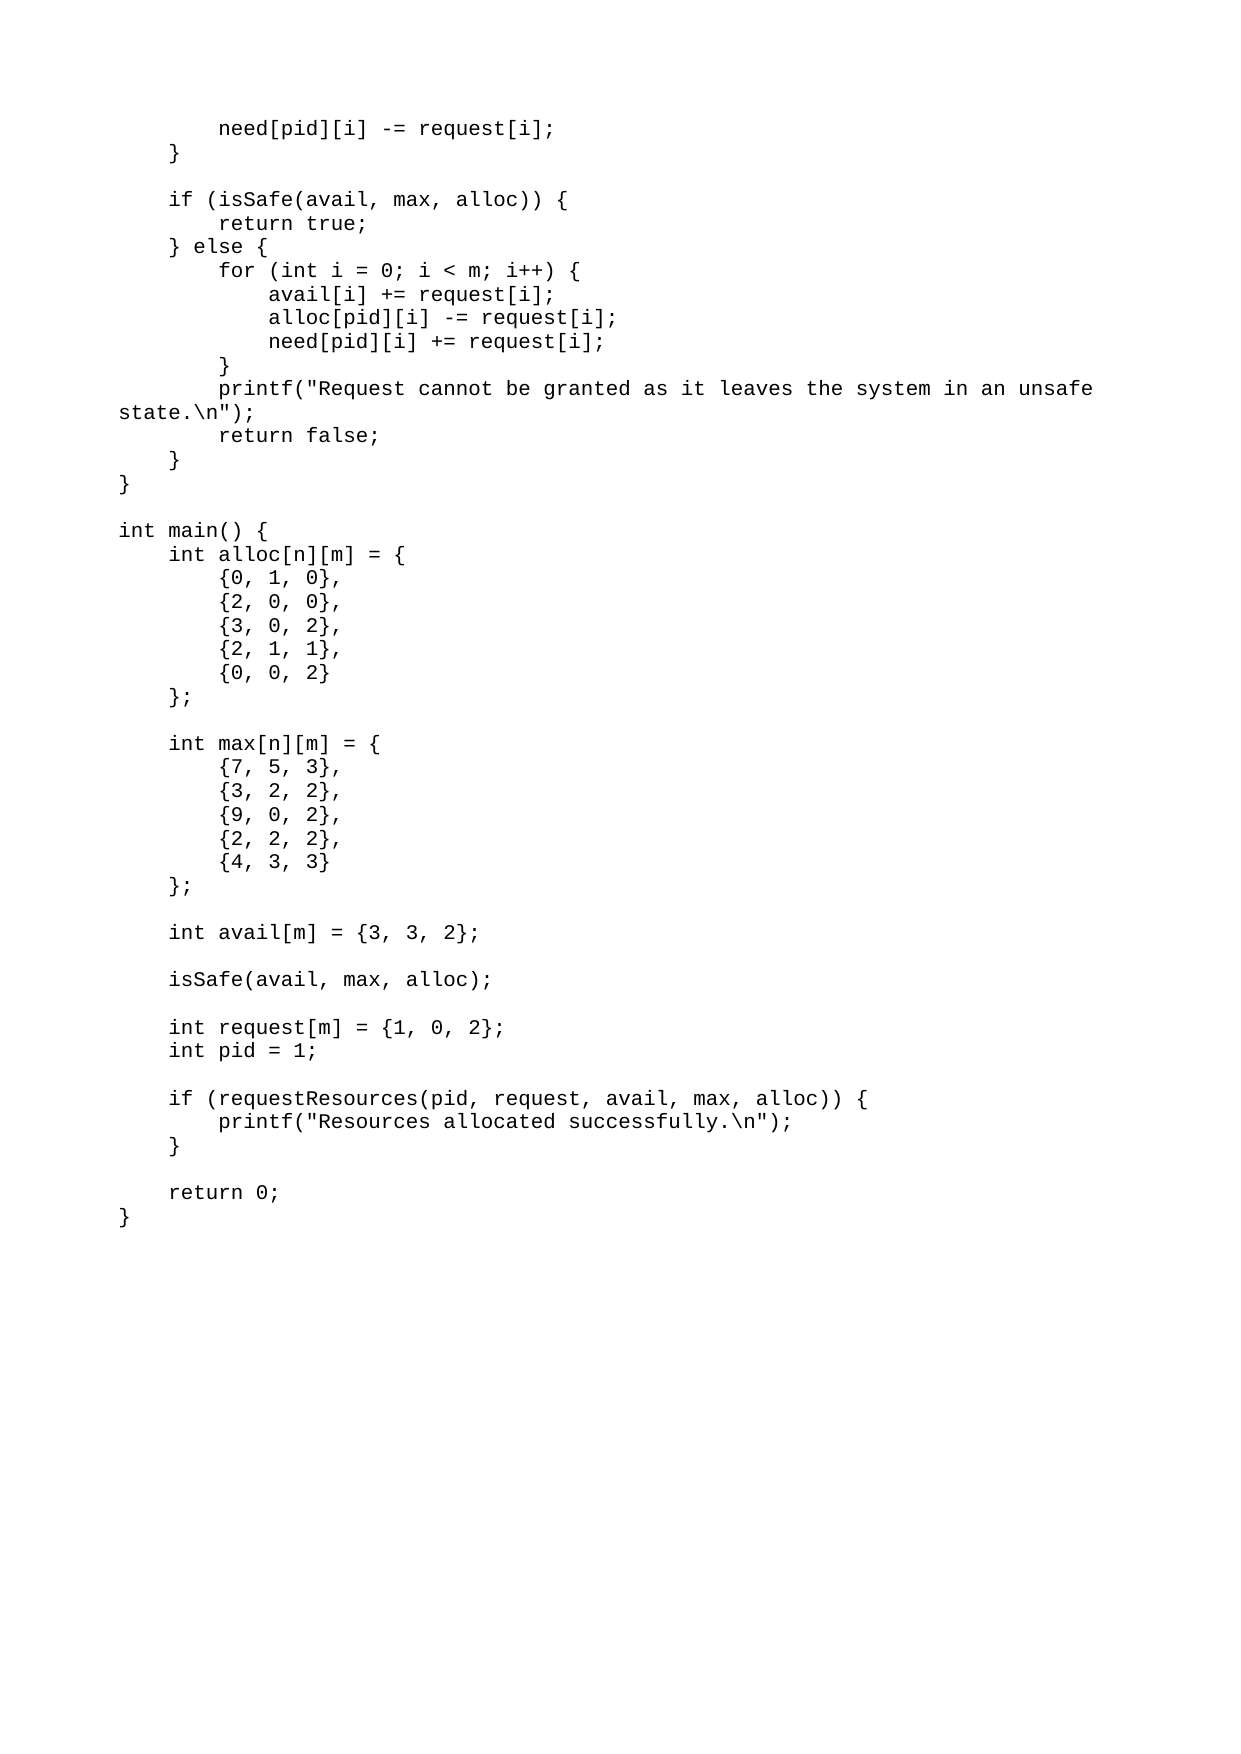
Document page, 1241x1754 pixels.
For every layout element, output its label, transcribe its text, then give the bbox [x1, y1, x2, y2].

text }; [118, 875, 1122, 898]
text } [118, 354, 1122, 378]
text if (isSafe(avail, max, alloc)) { [118, 189, 1122, 213]
text {9, 0, 2}, [118, 804, 1122, 827]
text {0, 0, 2} [118, 662, 1122, 686]
text } [118, 1135, 1122, 1158]
text {2, 0, 0}, [118, 591, 1122, 615]
text {2, 2, 2}, [118, 827, 1122, 851]
text printf("Request cannot be granted as it leaves the system in an unsafe state.\n"); [118, 378, 1122, 426]
text }; [118, 686, 1122, 709]
text return false; [118, 426, 1122, 449]
text {0, 1, 0}, [118, 567, 1122, 591]
text avail[i] += request[i]; [118, 284, 1122, 307]
text {7, 5, 3}, [118, 757, 1122, 780]
text int pid = 1; [118, 1040, 1122, 1064]
text int request[m] = {1, 0, 2}; [118, 1017, 1122, 1040]
text alloc[pid][i] -= request[i]; [118, 307, 1122, 331]
text need[pid][i] -= request[i]; [118, 118, 1122, 142]
text int avail[m] = {3, 3, 2}; [118, 922, 1122, 946]
text printf("Resources allocated successfully.\n"); [118, 1111, 1122, 1135]
text return true; [118, 213, 1122, 236]
text {3, 0, 2}, [118, 615, 1122, 638]
text } [118, 142, 1122, 165]
text if (requestResources(pid, request, avail, max, alloc)) { [118, 1088, 1122, 1111]
text int main() { [118, 520, 1122, 544]
text {4, 3, 3} [118, 851, 1122, 875]
text int alloc[n][m] = { [118, 544, 1122, 567]
text } [118, 1206, 1122, 1229]
text for (int i = 0; i < m; i++) { [118, 260, 1122, 284]
text {2, 1, 1}, [118, 638, 1122, 662]
text } [118, 449, 1122, 473]
text need[pid][i] += request[i]; [118, 331, 1122, 354]
text } else { [118, 236, 1122, 260]
text {3, 2, 2}, [118, 780, 1122, 804]
text } [118, 473, 1122, 496]
text return 0; [118, 1182, 1122, 1206]
text int max[n][m] = { [118, 733, 1122, 757]
text isSafe(avail, max, alloc); [118, 969, 1122, 993]
